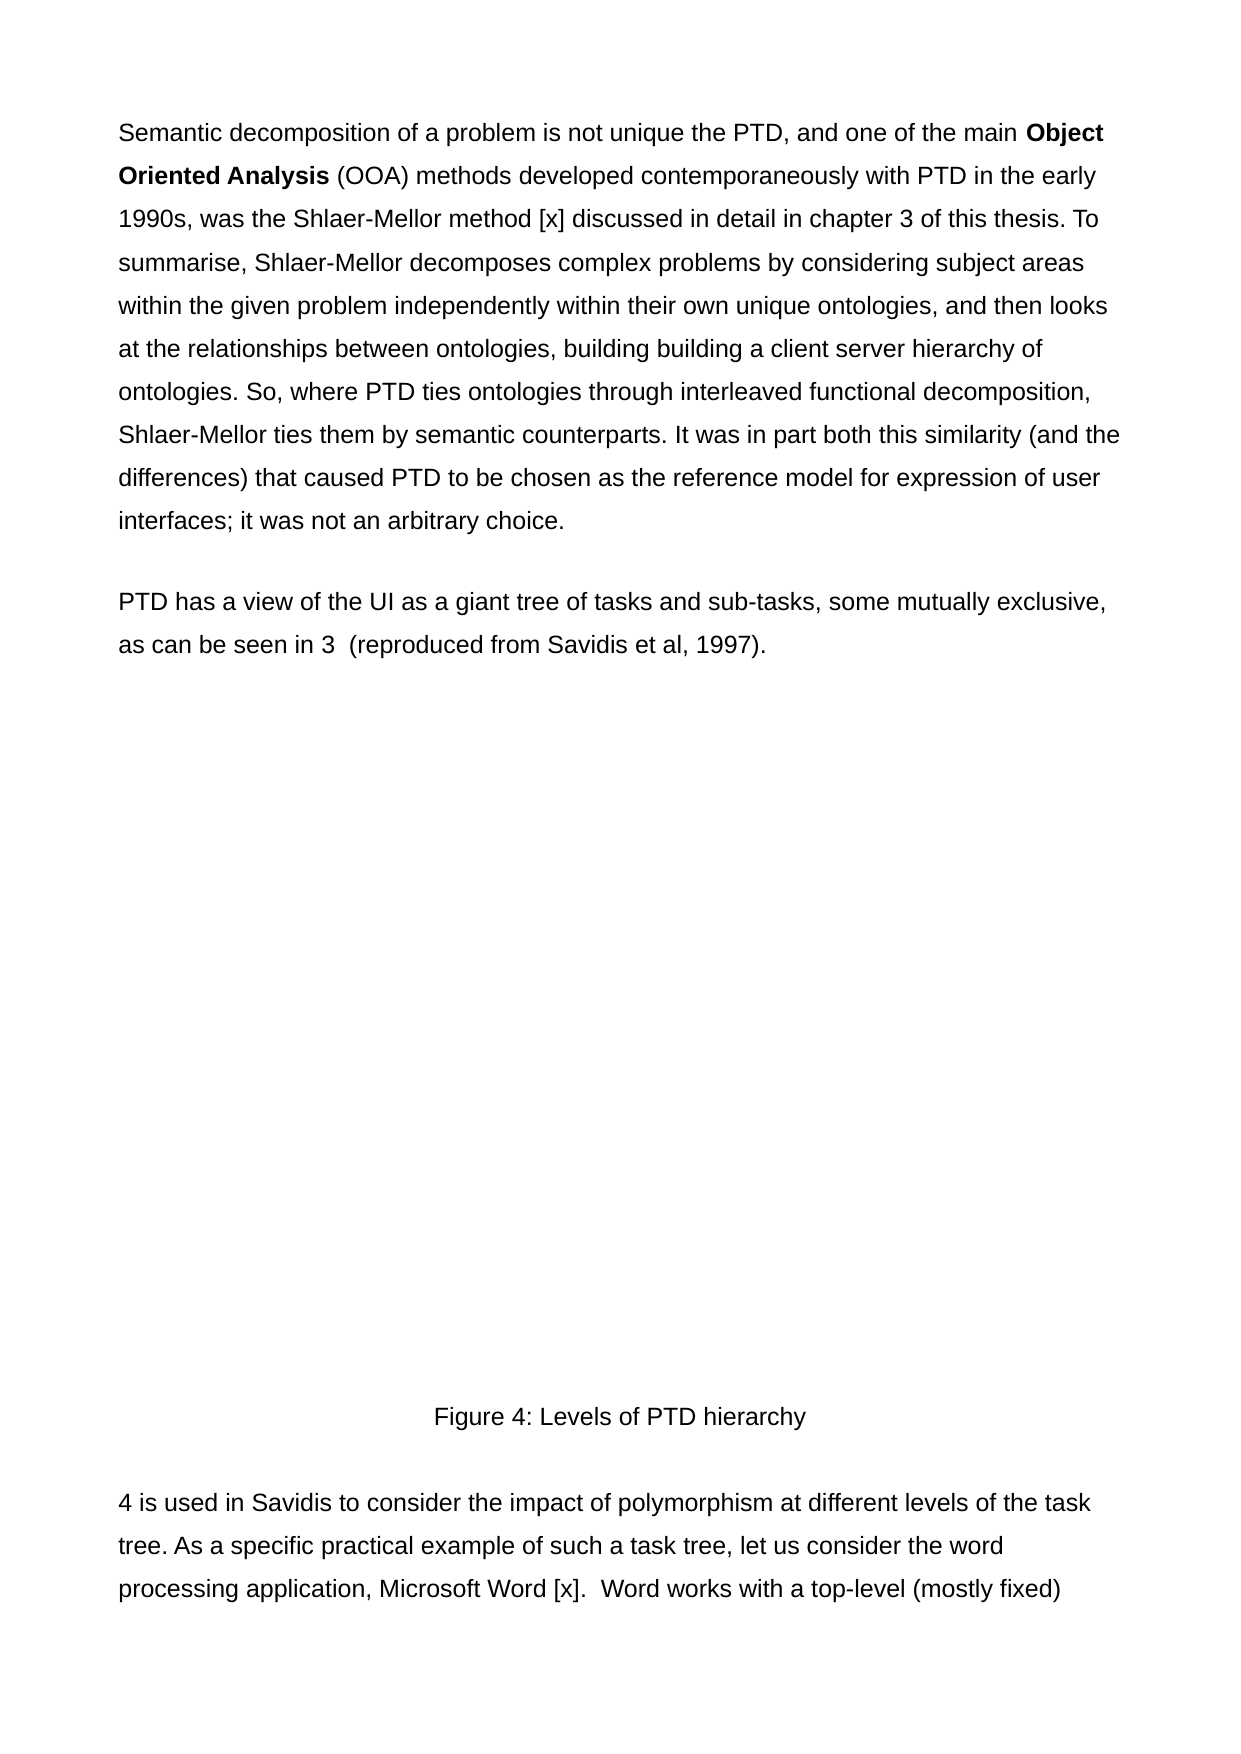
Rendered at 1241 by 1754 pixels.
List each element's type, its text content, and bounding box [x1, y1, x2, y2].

text Figure 4 is used in Savidis to consider the impact of polymorphism at different levels of the task tree. As a specific practical example of such a task tree, let us consider the word processing application, Microsoft Word [x]. Word works with a top-level (mostly fixed) menu bar, context-sensitive options on mouse buttons, and keyboard short-cuts. Selecting, say, the file menu, gives a sub-menu and context-sensitive short-cuts. Word, on the Apple Macintosh computer [x] at least, has a “send to” option in the file menu that allows the current document to be emailed, or to sent directly to its sister application Microsoft Excel [x] running on the same computer. Figure 4 is the inverse of this Word menu hierarchy: because PTD is task-based, the top-level tasks are largely the leaves of the menu tree. The top level tasks in our cut-down example of Word are “Email document” and “Send document to Excel”; this is level A in the hierarchy of Figure 4. [118, 711, 1122, 1603]
text PTD has a view of the UI as a giant tree of tasks and sub-tasks, some mutually exclusive, as can be seen in Figure 3 (reproduced from Savidis et al, 1997). [118, 587, 1122, 659]
text Semantic decomposition of a problem is not unique the PTD, and one of the main Object Oriented Analysis (OOA) methods developed contemporaneously with PTD in the early 1990s, was the Shlaer-Mellor method [x] discussed in detail in chapter 3 of this thesis. To summarise, Shlaer-Mellor decomposes complex problems by considering subject areas within the given problem independently within their own unique ontologies, and then looks at the relationships between ontologies, building building a client server hierarchy of ontologies. So, where PTD ties ontologies through interleaved functional decomposition, Shlaer-Mellor ties them by semantic counterparts. It was in part both this similarity (and the differences) that caused PTD to be chosen as the reference model for expression of user interfaces; it was not an arbitrary choice. [118, 118, 1122, 535]
text Figure 4: Levels of PTD hierarchy [213, 698, 1026, 1430]
